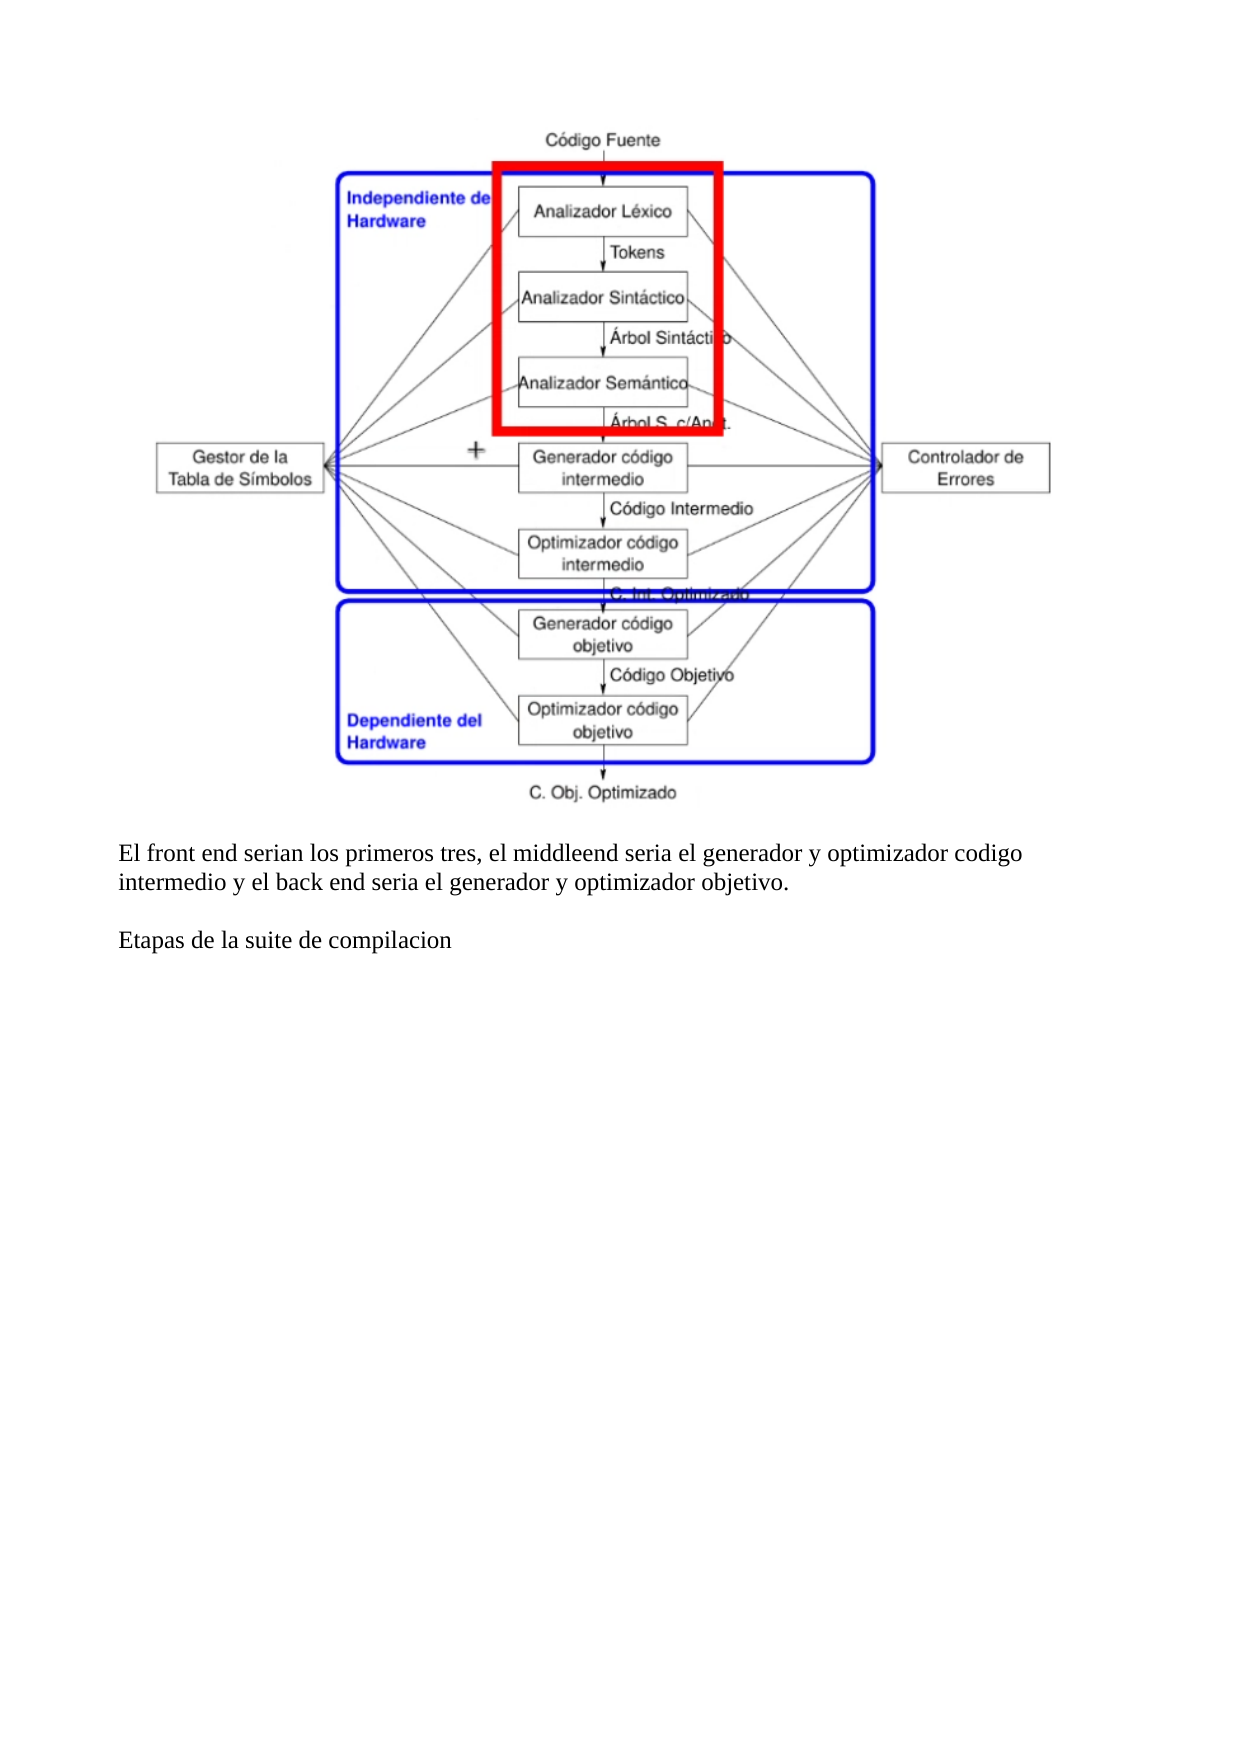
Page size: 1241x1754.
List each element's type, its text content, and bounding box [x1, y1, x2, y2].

text Etapas de la suite de compilacion [118, 925, 1122, 953]
picture [118, 118, 1123, 810]
text El front end serian los primeros tres, el middleend seria el generador y optimizador codigo intermedio y el back end seria el generador y optimizador objetivo. [118, 838, 1122, 896]
